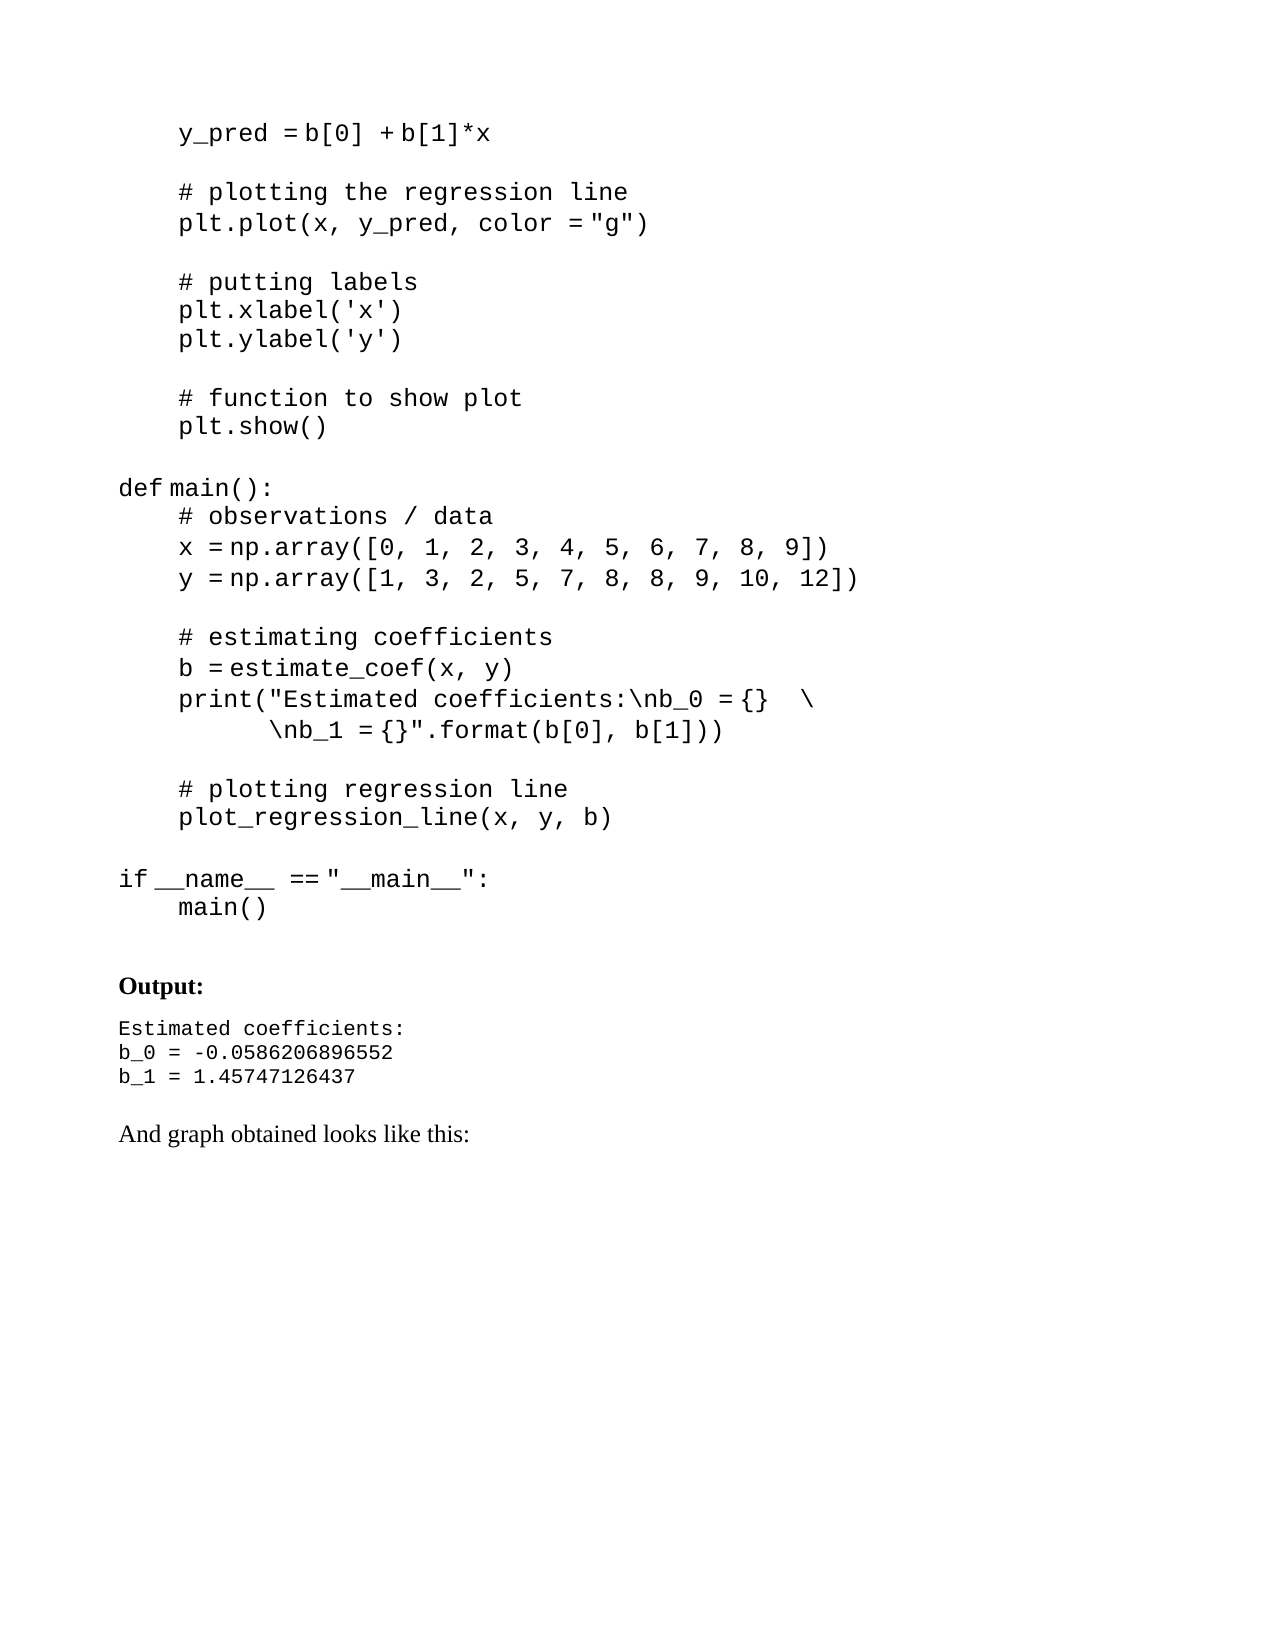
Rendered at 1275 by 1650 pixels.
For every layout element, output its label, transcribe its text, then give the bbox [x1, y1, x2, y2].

text Estimated coefficients: [118, 1018, 1157, 1042]
table_header y_pred = b[0] + b[1]*x # plotting the regression line plt.plot(x, y_pred, color = "g") # putting labels plt.xlabel('x') plt.ylabel('y') # function to show plot plt.show() def main(): # observations / data x = np.array([0, 1, 2, 3, 4, 5, 6, 7, 8, 9]) y = np.array([1, 3, 2, 5, 7, 8, 8, 9, 10, 12]) # estimating coefficients b = estimate_coef(x, y) print("Estimated coefficients:\nb_0 = {} \ \nb_1 = {}".format(b[0], b[1])) # plotting regression line plot_regression_line(x, y, b) if __name__ == "__main__": main() [118, 118, 959, 923]
text And graph obtained looks like this: [118, 1119, 1157, 1147]
text Output: [118, 971, 1157, 999]
text b_0 = -0.0586206896552 [118, 1042, 1157, 1066]
text b_1 = 1.45747126437 [118, 1066, 1157, 1089]
